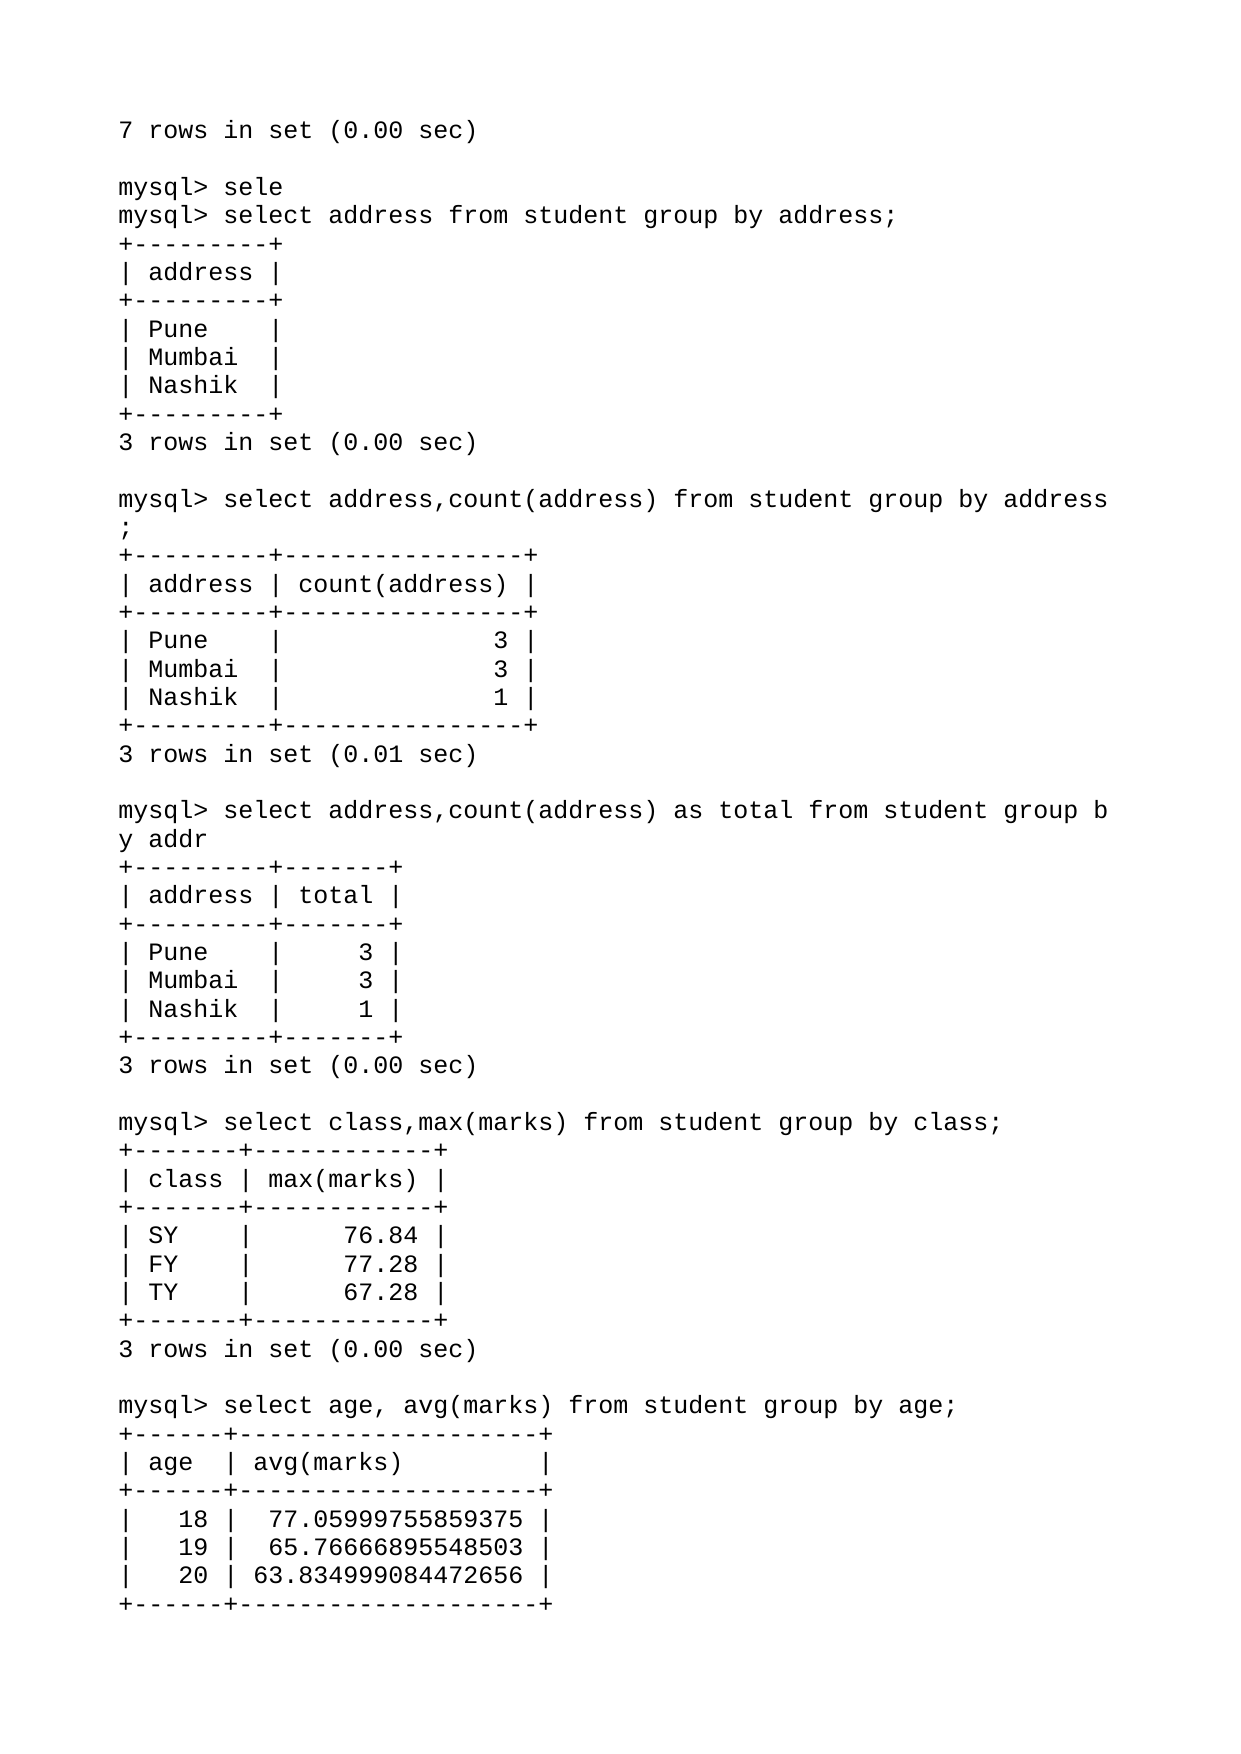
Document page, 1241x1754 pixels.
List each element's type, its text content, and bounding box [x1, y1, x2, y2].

text | 18 | 77.05999755859375 | [118, 1506, 1122, 1535]
text | address | count(address) | [118, 571, 1122, 600]
text y addr [118, 826, 1122, 855]
text +---------+-------+ [118, 1025, 1122, 1053]
text mysql> select address,count(address) from student group by address [118, 486, 1122, 515]
text mysql> select class,max(marks) from student group by class; [118, 1110, 1122, 1138]
text +------+--------------------+ [118, 1421, 1122, 1450]
text mysql> sele [118, 175, 1122, 203]
text | address | total | [118, 883, 1122, 911]
text | SY | 76.84 | [118, 1223, 1122, 1251]
text mysql> select age, avg(marks) from student group by age; [118, 1393, 1122, 1421]
text +---------+----------------+ [118, 713, 1122, 741]
text +---------+ [118, 401, 1122, 430]
text mysql> select address,count(address) as total from student group b [118, 798, 1122, 826]
text +-------+------------+ [118, 1308, 1122, 1336]
text ; [118, 515, 1122, 543]
text +---------+----------------+ [118, 543, 1122, 571]
text | Nashik | 1 | [118, 685, 1122, 713]
text | Pune | 3 | [118, 628, 1122, 656]
text 3 rows in set (0.01 sec) [118, 741, 1122, 770]
text | TY | 67.28 | [118, 1280, 1122, 1308]
text | 19 | 65.76666895548503 | [118, 1535, 1122, 1563]
text | FY | 77.28 | [118, 1251, 1122, 1280]
text +---------+ [118, 288, 1122, 316]
text 3 rows in set (0.00 sec) [118, 430, 1122, 458]
text +---------+-------+ [118, 855, 1122, 883]
text | Nashik | 1 | [118, 996, 1122, 1025]
text +------+--------------------+ [118, 1591, 1122, 1620]
text 7 rows in set (0.00 sec) [118, 118, 1122, 146]
text | address | [118, 260, 1122, 288]
text | Nashik | [118, 373, 1122, 401]
text +-------+------------+ [118, 1138, 1122, 1166]
text +---------+ [118, 231, 1122, 260]
text | Mumbai | 3 | [118, 656, 1122, 685]
text 3 rows in set (0.00 sec) [118, 1053, 1122, 1081]
text | 20 | 63.834999084472656 | [118, 1563, 1122, 1591]
text | age | avg(marks) | [118, 1450, 1122, 1478]
text 3 rows in set (0.00 sec) [118, 1336, 1122, 1365]
text mysql> select address from student group by address; [118, 203, 1122, 231]
text | Mumbai | [118, 345, 1122, 373]
text | Pune | [118, 316, 1122, 345]
text +---------+----------------+ [118, 600, 1122, 628]
text +-------+------------+ [118, 1195, 1122, 1223]
text | Mumbai | 3 | [118, 968, 1122, 996]
text +---------+-------+ [118, 911, 1122, 940]
text | class | max(marks) | [118, 1166, 1122, 1195]
text | Pune | 3 | [118, 940, 1122, 968]
text +------+--------------------+ [118, 1478, 1122, 1506]
